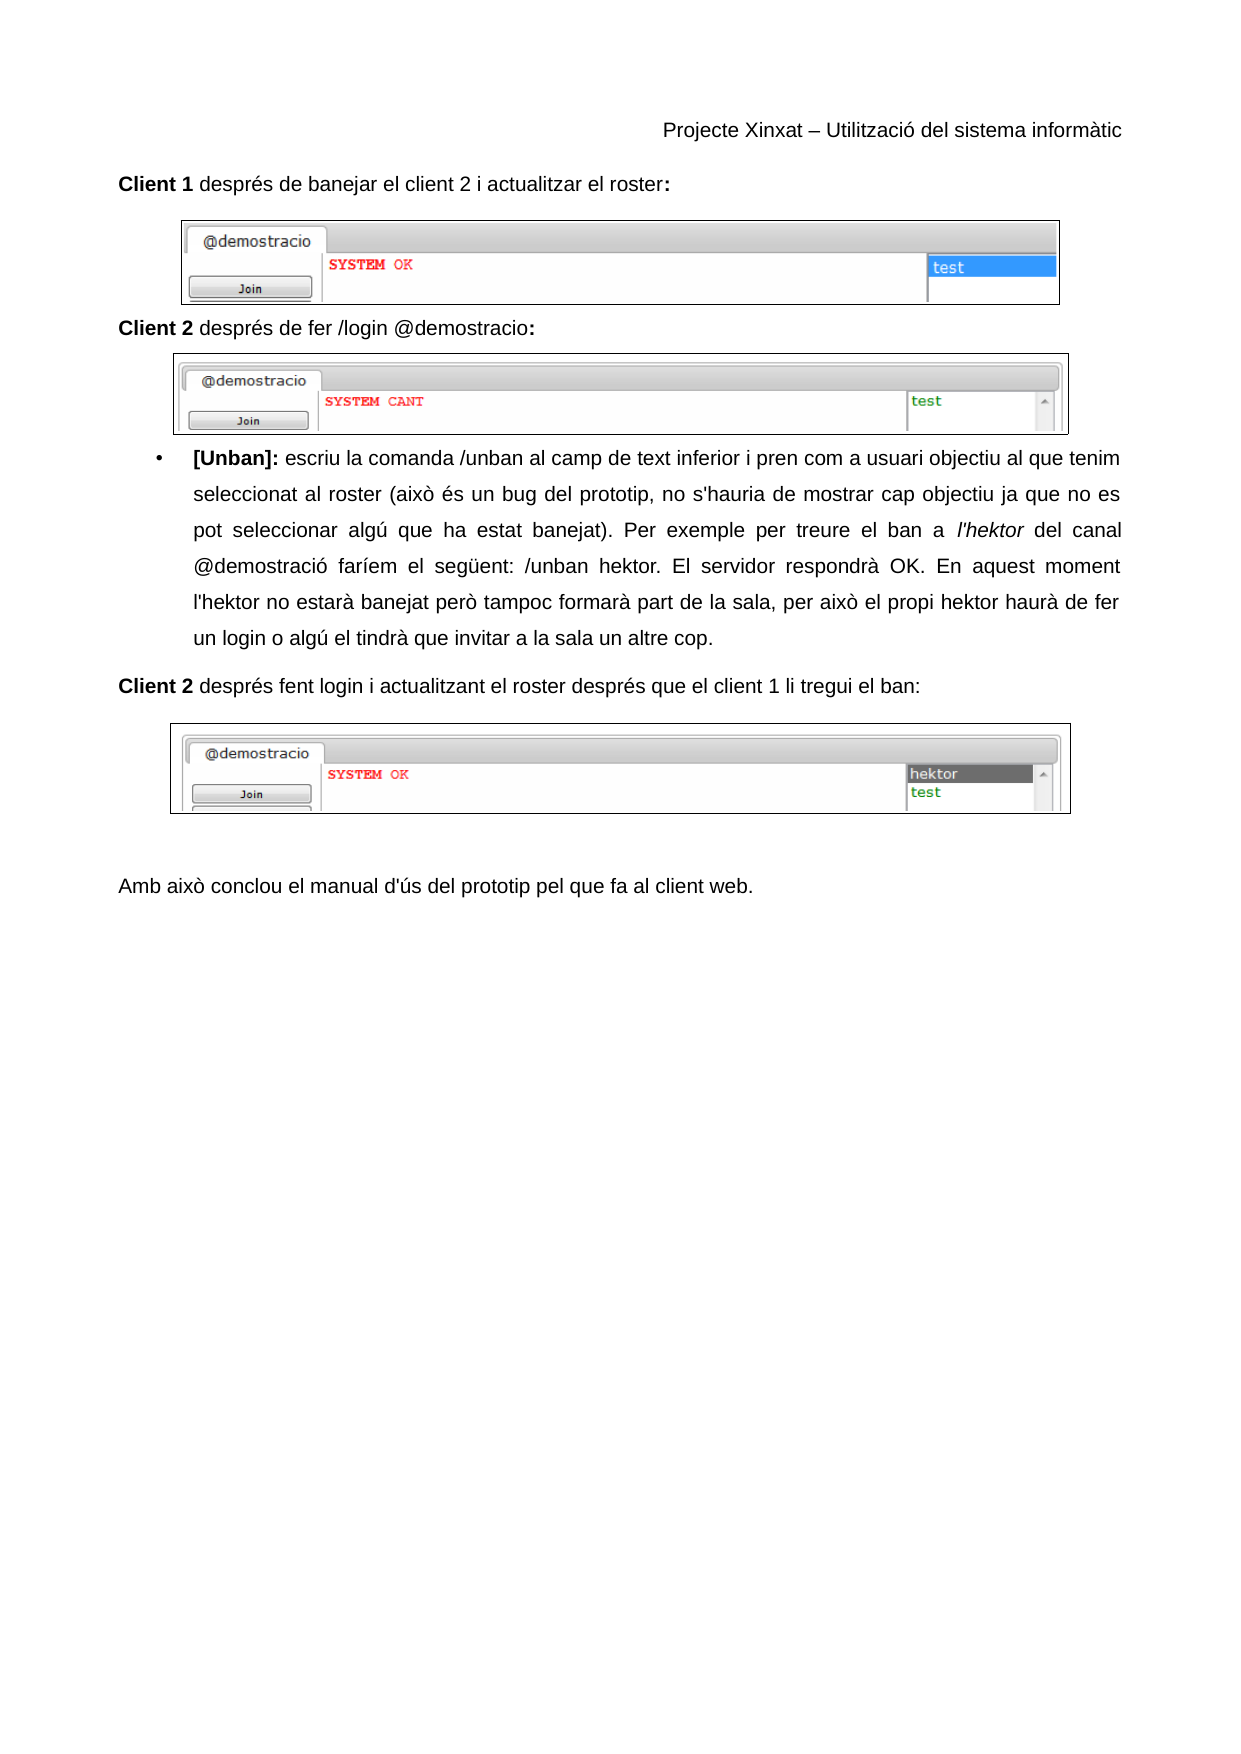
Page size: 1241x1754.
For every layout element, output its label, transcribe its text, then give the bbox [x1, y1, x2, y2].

list [Unban]: escriu la comanda /unban al camp de text inferior i pren com a usuari objectiu al que tenim seleccionat al roster (això és un bug del prototip, no s'hauria de mostrar cap objectiu ja que no es pot seleccionar algú que ha estat banejat). Per exemple per treure el ban a l'hektor del canal @demostració faríem el següent: /unban hektor. El servidor respondrà OK. En aquest moment l'hektor no estarà banejat però tampoc formarà part de la sala, per això el propi hektor haurà de fer un login o algú el tindrà que invitar a la sala un altre cop. [156, 354, 1122, 650]
text Client 2 després de fer /login @demostracio: [118, 220, 1122, 340]
picture [183, 223, 1057, 302]
text Amb això conclou el manual d'ús del prototip pel que fa al client web. [118, 874, 1122, 898]
text Client 2 després fent login i actualitzant el roster després que el client 1 li tregui el ban: [118, 674, 1122, 698]
picture [175, 356, 1065, 431]
picture [173, 725, 1068, 811]
text Client 1 després de banejar el client 2 i actualitzar el roster: [118, 172, 1122, 196]
